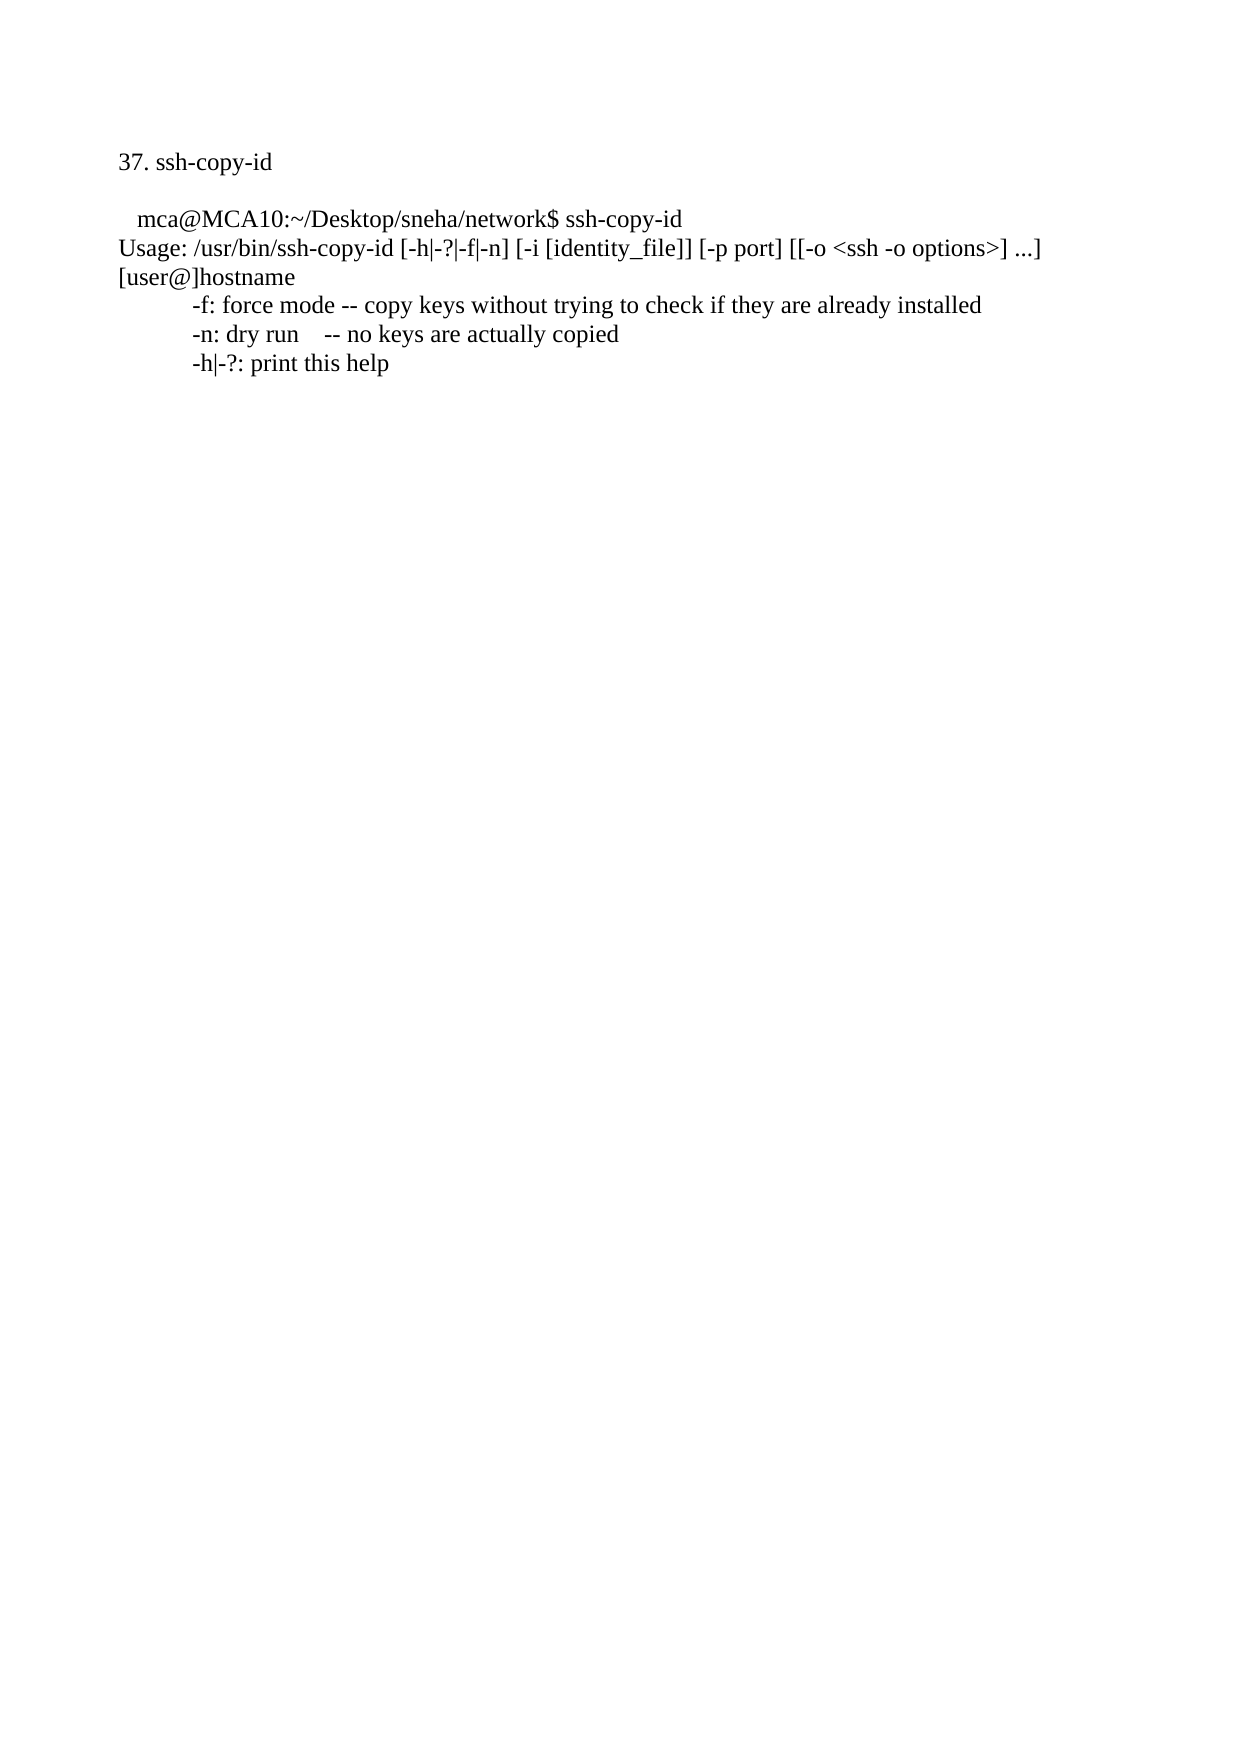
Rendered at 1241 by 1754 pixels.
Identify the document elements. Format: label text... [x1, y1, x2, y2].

text Usage: /usr/bin/ssh-copy-id [-h|-?|-f|-n] [-i [identity_file]] [-p port] [[-o <ssh -o options>] ...] [user@]hostname [118, 233, 1122, 291]
text 37. ssh-copy-id [118, 147, 1122, 176]
text mca@MCA10:~/Desktop/sneha/network$ ssh-copy-id [118, 204, 1122, 233]
text -f: force mode -- copy keys without trying to check if they are already installed [118, 291, 1122, 319]
text -n: dry run -- no keys are actually copied [118, 319, 1122, 348]
text -h|-?: print this help [118, 348, 1122, 377]
